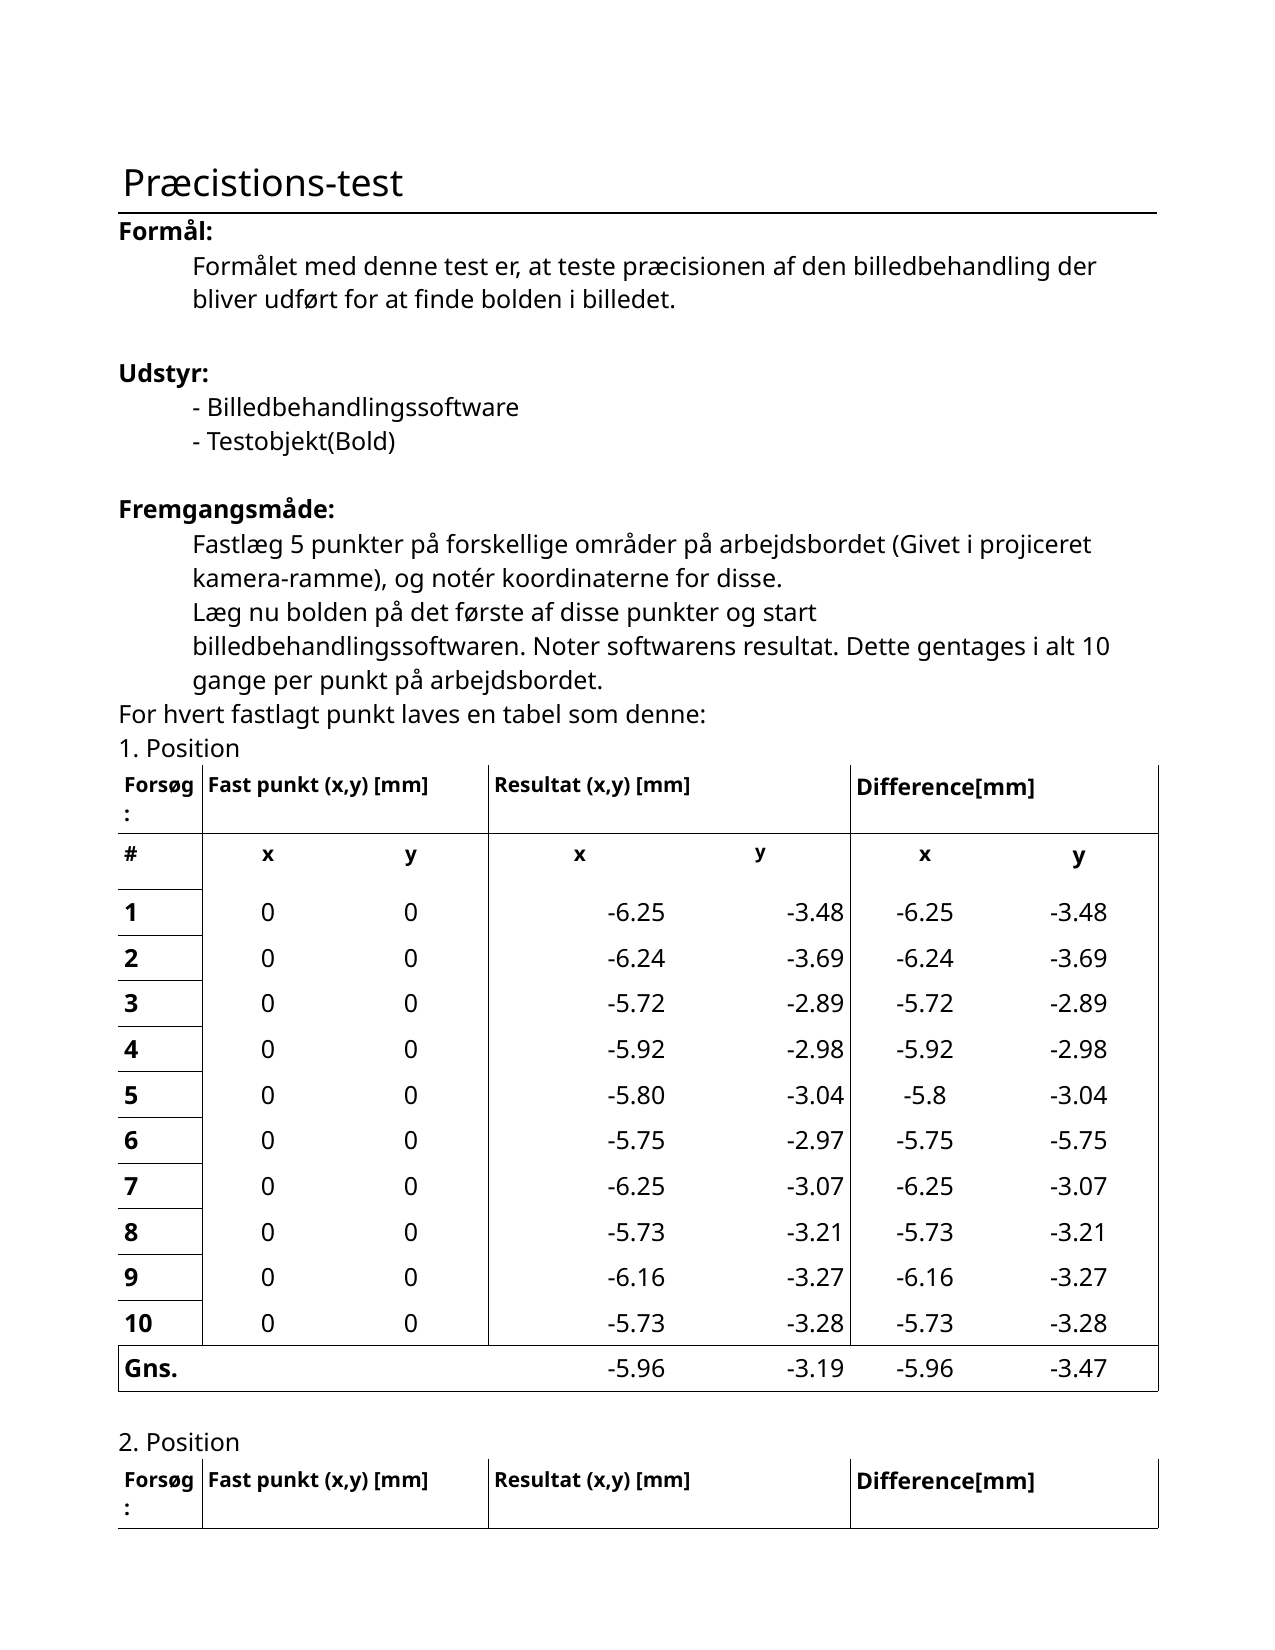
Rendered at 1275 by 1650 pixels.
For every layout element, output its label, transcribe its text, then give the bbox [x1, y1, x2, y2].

table_cell 0 [334, 1071, 488, 1117]
table_cell 0 [203, 980, 333, 1026]
text Formålet med denne test er, at teste præcisionen af den billedbehandling der bliver udført for at finde bolden i billedet. [118, 248, 1157, 316]
table_cell 0 [334, 1300, 488, 1345]
table_cell -5.92 [489, 1026, 671, 1071]
table_cell 0 [334, 1208, 488, 1254]
table_cell -5.72 [489, 980, 671, 1026]
table_cell -3.69 [1000, 935, 1158, 980]
table_header Forsøg: [118, 1459, 202, 1527]
table_cell 6 [118, 1118, 202, 1163]
table_cell -5.73 [489, 1208, 671, 1254]
text Fastlæg 5 punkter på forskellige områder på arbejdsbordet (Givet i projiceret kamera-ramme), og notér koordinaterne for disse. [118, 526, 1157, 594]
table_cell -3.07 [671, 1163, 850, 1208]
table_cell 1 [118, 890, 202, 934]
table_cell -3.19 [671, 1346, 850, 1391]
table_cell 0 [203, 1117, 333, 1163]
text - Testobjekt(Bold) [118, 424, 1157, 458]
text Læg nu bolden på det første af disse punkter og start billedbehandlingssoftwaren. Noter softwarens resultat. Dette gentages i alt 10 gange per punkt på arbejdsbordet. [118, 594, 1157, 697]
text Præcistions-test [118, 152, 1157, 212]
table_cell 7 [118, 1164, 202, 1208]
table_cell -3.27 [1000, 1254, 1158, 1299]
table_cell x [203, 834, 333, 889]
table_cell 9 [118, 1255, 202, 1299]
table_cell 0 [203, 1026, 333, 1071]
text - Billedbehandlingssoftware [118, 390, 1157, 424]
table_cell 0 [334, 889, 488, 934]
table_cell -6.25 [489, 889, 671, 934]
table_header Difference[mm] [851, 1459, 1158, 1527]
table_cell x [489, 834, 671, 889]
table_cell -3.21 [671, 1208, 850, 1254]
table_cell 0 [203, 1300, 333, 1345]
table_cell # [118, 834, 202, 889]
table_cell 0 [203, 889, 333, 934]
text For hvert fastlagt punkt laves en tabel som denne: [118, 697, 1157, 731]
table_cell Gns. [119, 1346, 202, 1391]
table_cell -5.75 [489, 1117, 671, 1163]
table_cell -3.47 [1000, 1346, 1158, 1391]
table_cell -3.28 [1000, 1300, 1158, 1345]
text Fremgangsmåde: [118, 492, 1157, 526]
table_header Forsøg: [118, 765, 202, 833]
table_cell -3.48 [1000, 889, 1158, 934]
table_cell -3.04 [1000, 1071, 1158, 1117]
text 1. Position [118, 731, 1157, 765]
table_cell -6.25 [489, 1163, 671, 1208]
table_cell -6.16 [489, 1254, 671, 1299]
table_cell 8 [118, 1209, 202, 1254]
table_cell 0 [334, 1254, 488, 1299]
table_cell -5.92 [851, 1026, 1000, 1071]
table_cell 0 [203, 935, 333, 980]
table_cell 0 [203, 1208, 333, 1254]
table_cell -2.97 [671, 1117, 850, 1163]
table_cell 0 [334, 1163, 488, 1208]
table_cell -3.27 [671, 1254, 850, 1299]
table_cell 0 [334, 1026, 488, 1071]
table_cell 4 [118, 1027, 202, 1071]
text Udstyr: [118, 356, 1157, 390]
table_cell y [334, 834, 488, 889]
table_cell -5.73 [851, 1208, 1000, 1254]
table_cell -5.72 [851, 980, 1000, 1026]
table_cell 0 [334, 980, 488, 1026]
table_cell y [1000, 834, 1158, 889]
table_cell -6.16 [851, 1254, 1000, 1299]
table_header Difference[mm] [851, 765, 1158, 833]
table_cell -2.89 [671, 980, 850, 1026]
table_cell [334, 1346, 488, 1391]
table_cell -3.04 [671, 1071, 850, 1117]
table_cell 0 [203, 1254, 333, 1299]
text 2. Position [118, 1425, 1157, 1459]
table_cell 10 [118, 1301, 202, 1345]
table_cell -2.98 [1000, 1026, 1158, 1071]
table_cell 0 [334, 1117, 488, 1163]
table_cell -6.24 [851, 935, 1000, 980]
table_cell 5 [118, 1072, 202, 1117]
table_cell y [671, 834, 850, 889]
table_header Fast punkt (x,y) [mm] [203, 1459, 488, 1527]
table_cell -3.28 [671, 1300, 850, 1345]
table_cell 0 [334, 935, 488, 980]
table_cell [202, 1346, 333, 1391]
table_cell -5.75 [851, 1117, 1000, 1163]
table_header Resultat (x,y) [mm] [489, 1459, 850, 1527]
table_cell -3.21 [1000, 1208, 1158, 1254]
table_header Resultat (x,y) [mm] [489, 765, 850, 833]
table_cell 0 [203, 1163, 333, 1208]
table_cell x [851, 834, 1000, 889]
table_cell -5.80 [489, 1071, 671, 1117]
table_cell -5.96 [488, 1346, 671, 1391]
table_header Fast punkt (x,y) [mm] [203, 765, 488, 833]
table_cell -5.75 [1000, 1117, 1158, 1163]
table_cell -5.73 [489, 1300, 671, 1345]
table_cell 3 [118, 981, 202, 1026]
table_cell -6.25 [851, 1163, 1000, 1208]
table_cell -3.69 [671, 935, 850, 980]
table_cell 2 [118, 936, 202, 980]
table_cell -2.89 [1000, 980, 1158, 1026]
table_cell -5.8 [851, 1071, 1000, 1117]
table_cell -3.07 [1000, 1163, 1158, 1208]
table_cell -6.24 [489, 935, 671, 980]
table_cell -5.96 [850, 1346, 1000, 1391]
table_cell 0 [203, 1071, 333, 1117]
table_cell -2.98 [671, 1026, 850, 1071]
table_cell -6.25 [851, 889, 1000, 934]
table_cell -5.73 [851, 1300, 1000, 1345]
text Formål: [118, 214, 1157, 248]
table_cell -3.48 [671, 889, 850, 934]
